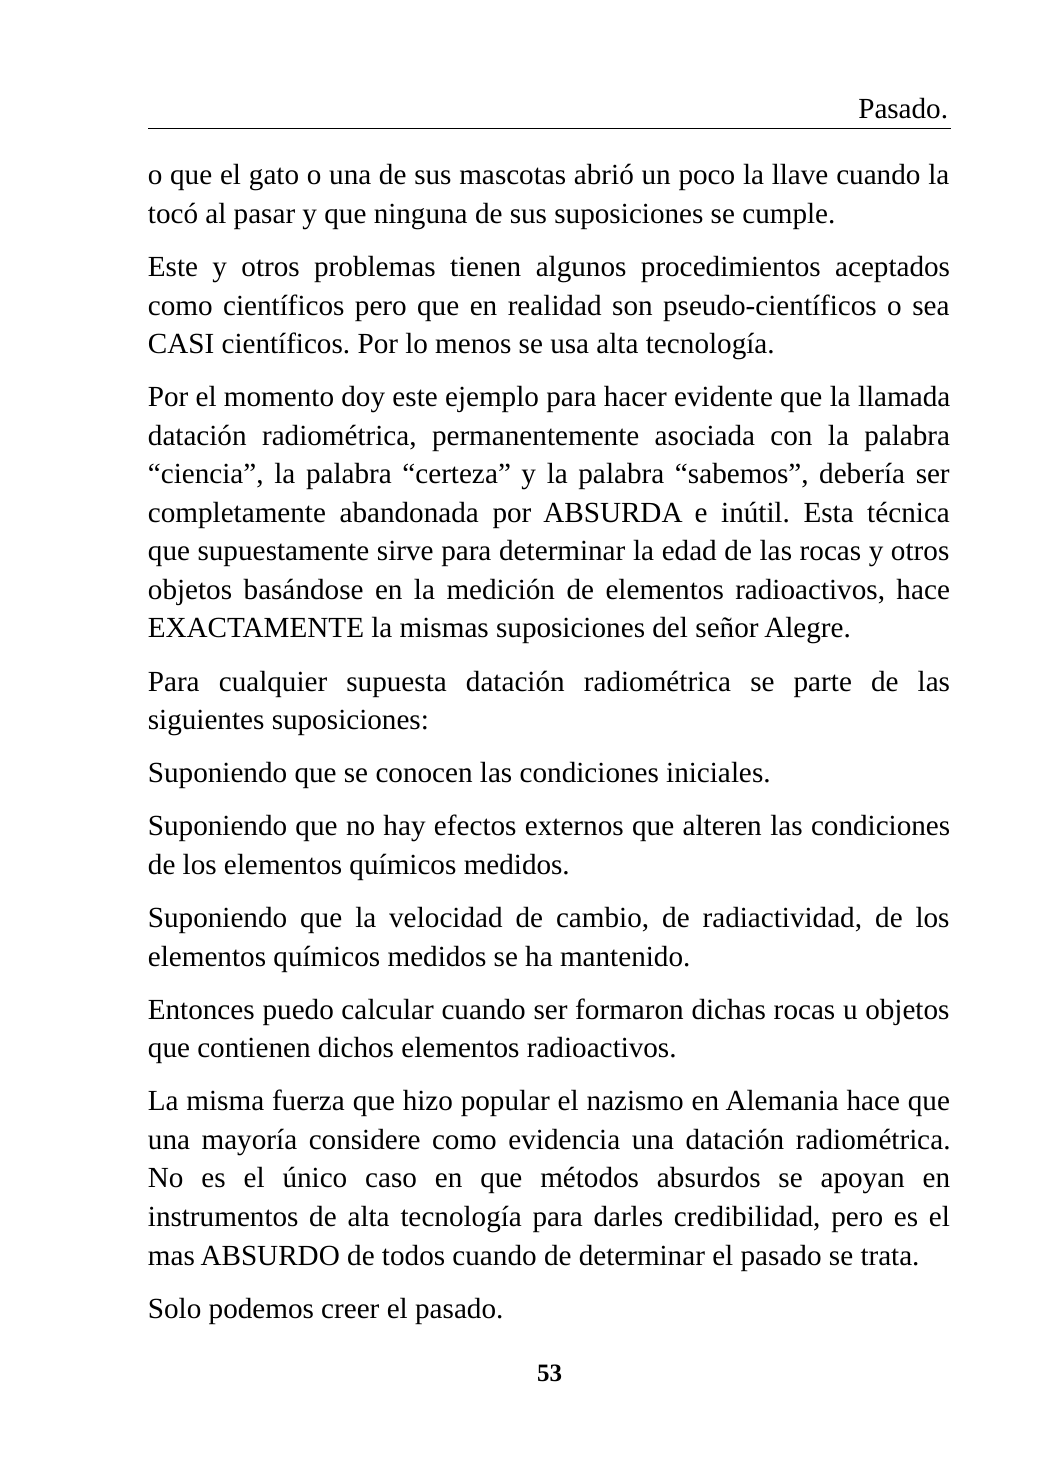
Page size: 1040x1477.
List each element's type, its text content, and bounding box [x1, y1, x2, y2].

text Suponiendo que se conocen las condiciones iniciales. [148, 755, 951, 789]
text Para cualquier supuesta datación radiométrica se parte de las siguientes suposiciones: [148, 664, 951, 736]
text Suponiendo que la velocidad de cambio, de radiactividad, de los elementos químicos medidos se ha mantenido. [148, 900, 951, 972]
text o que el gato o una de sus mascotas abrió un poco la llave cuando la tocó al pasar y que ninguna de sus suposiciones se cumple. [148, 157, 951, 229]
text Por el momento doy este ejemplo para hacer evidente que la llamada datación radiométrica, permanentemente asociada con la palabra “ciencia”, la palabra “certeza” y la palabra “sabemos”, debería ser completamente abandonada por ABSURDA e inútil. Esta técnica que supuestamente sirve para determinar la edad de las rocas y otros objetos basándose en la medición de elementos radioactivos, hace EXACTAMENTE la mismas suposiciones del señor Alegre. [148, 379, 951, 644]
text Suponiendo que no hay efectos externos que alteren las condiciones de los elementos químicos medidos. [148, 808, 951, 881]
text La misma fuerza que hizo popular el nazismo en Alemania hace que una mayoría considere como evidencia una datación radiométrica. No es el único caso en que métodos absurdos se apoyan en instrumentos de alta tecnología para darles credibilidad, pero es el mas ABSURDO de todos cuando de determinar el pasado se trata. [148, 1083, 951, 1271]
text Este y otros problemas tienen algunos procedimientos aceptados como científicos pero que en realidad son pseudo-científicos o sea CASI científicos. Por lo menos se usa alta tecnología. [148, 249, 951, 360]
text Entonces puedo calcular cuando ser formaron dichas rocas u objetos que contienen dichos elementos radioactivos. [148, 992, 951, 1064]
text Solo podemos creer el pasado. [148, 1291, 951, 1324]
